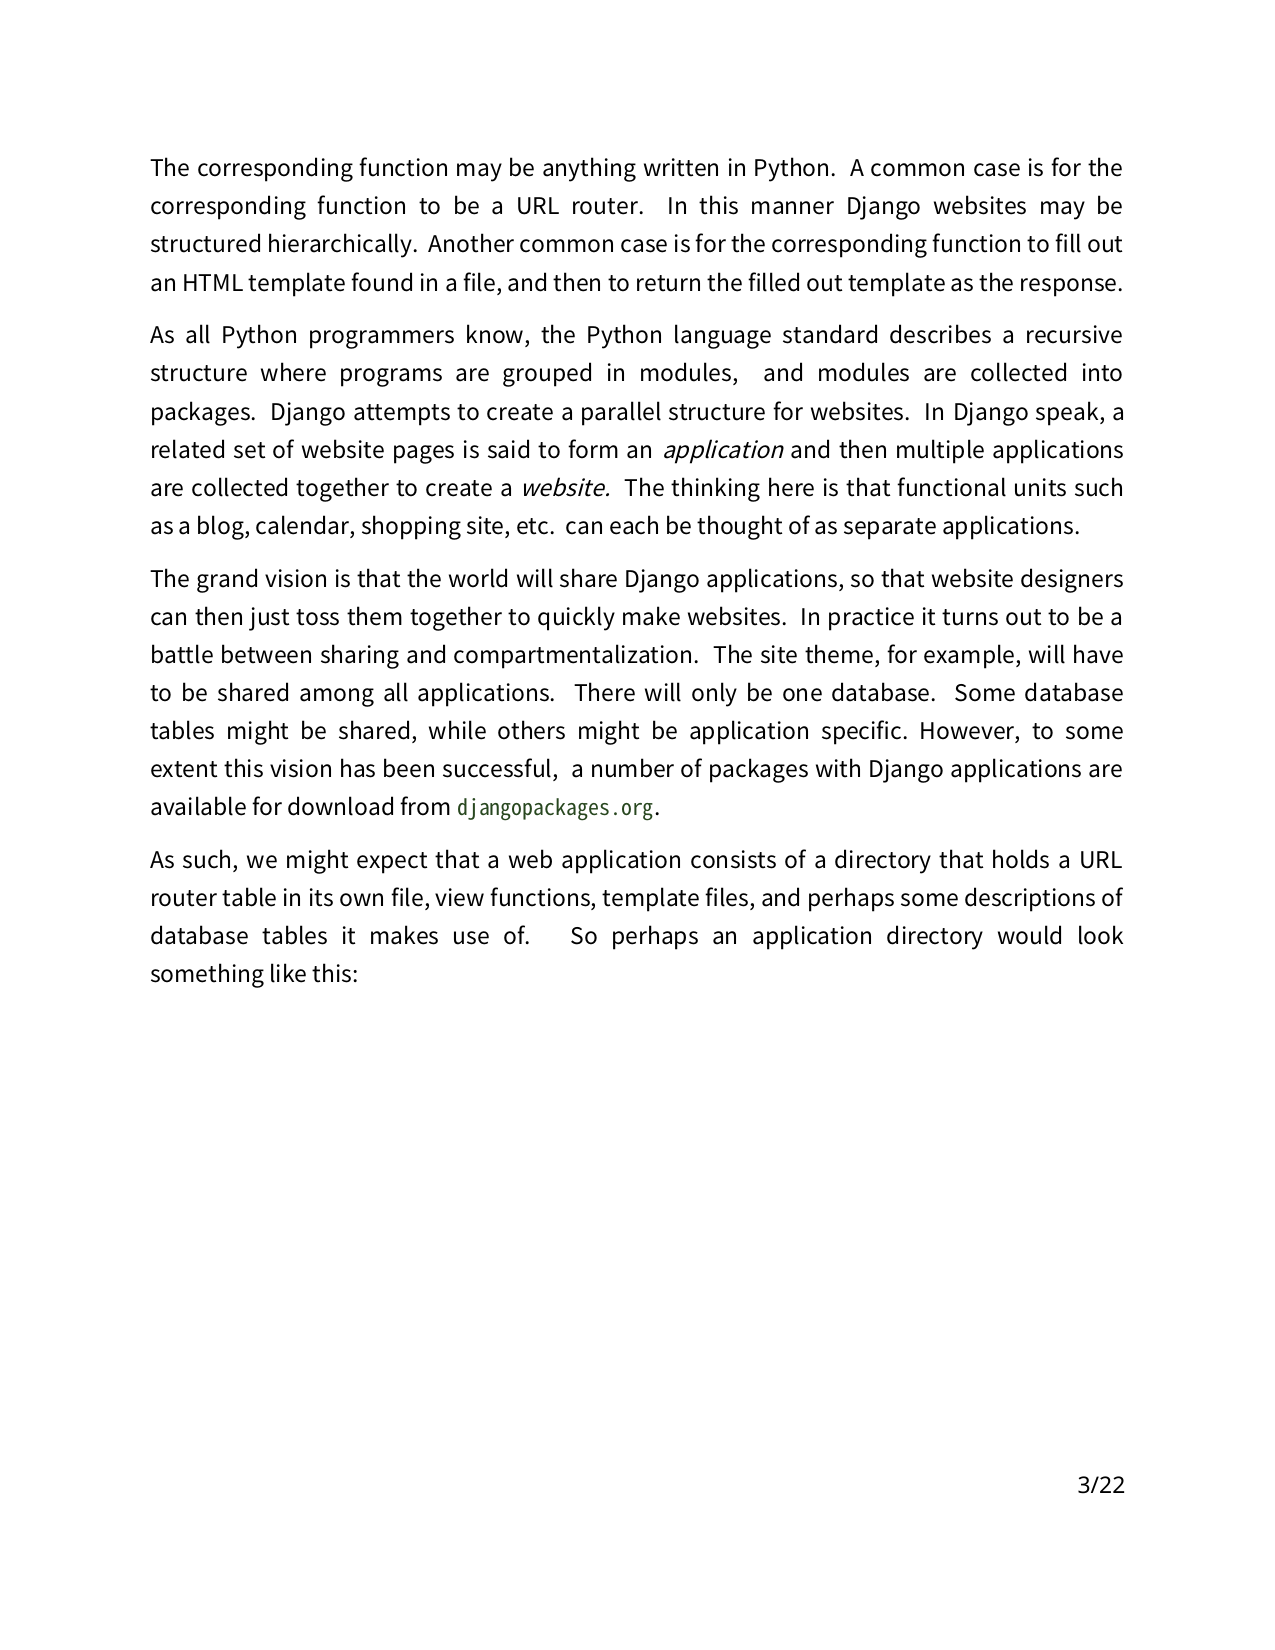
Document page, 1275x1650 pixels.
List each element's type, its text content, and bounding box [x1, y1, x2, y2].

text As such, we might expect that a web application consists of a directory that holds a URL router table in its own file, view functions, template files, and perhaps some descriptions of database tables it makes use of. So perhaps an application directory would look something like this: [150, 842, 1125, 989]
text As all Python programmers know, the Python language standard describes a recursive structure where programs are grouped in modules, and modules are collected into packages. Django attempts to create a parallel structure for websites. In Django speak, a related set of website pages is said to form an application and then multiple applications are collected together to create a website. The thinking here is that functional units such as a blog, calendar, shopping site, etc. can each be thought of as separate applications. [150, 317, 1125, 541]
text The grand vision is that the world will share Django applications, so that website designers can then just toss them together to quickly make websites. In practice it turns out to be a battle between sharing and compartmentalization. The site theme, for example, will have to be shared among all applications. There will only be one database. Some database tables might be shared, while others might be application specific. However, to some extent this vision has been successful, a number of packages with Django applications are available for download from djangopackages.org. [150, 560, 1125, 822]
text The corresponding function may be anything written in Python. A common case is for the corresponding function to be a URL router. In this manner Django websites may be structured hierarchically. Another common case is for the corresponding function to fill out an HTML template found in a file, and then to return the filled out template as the response. [150, 150, 1125, 298]
